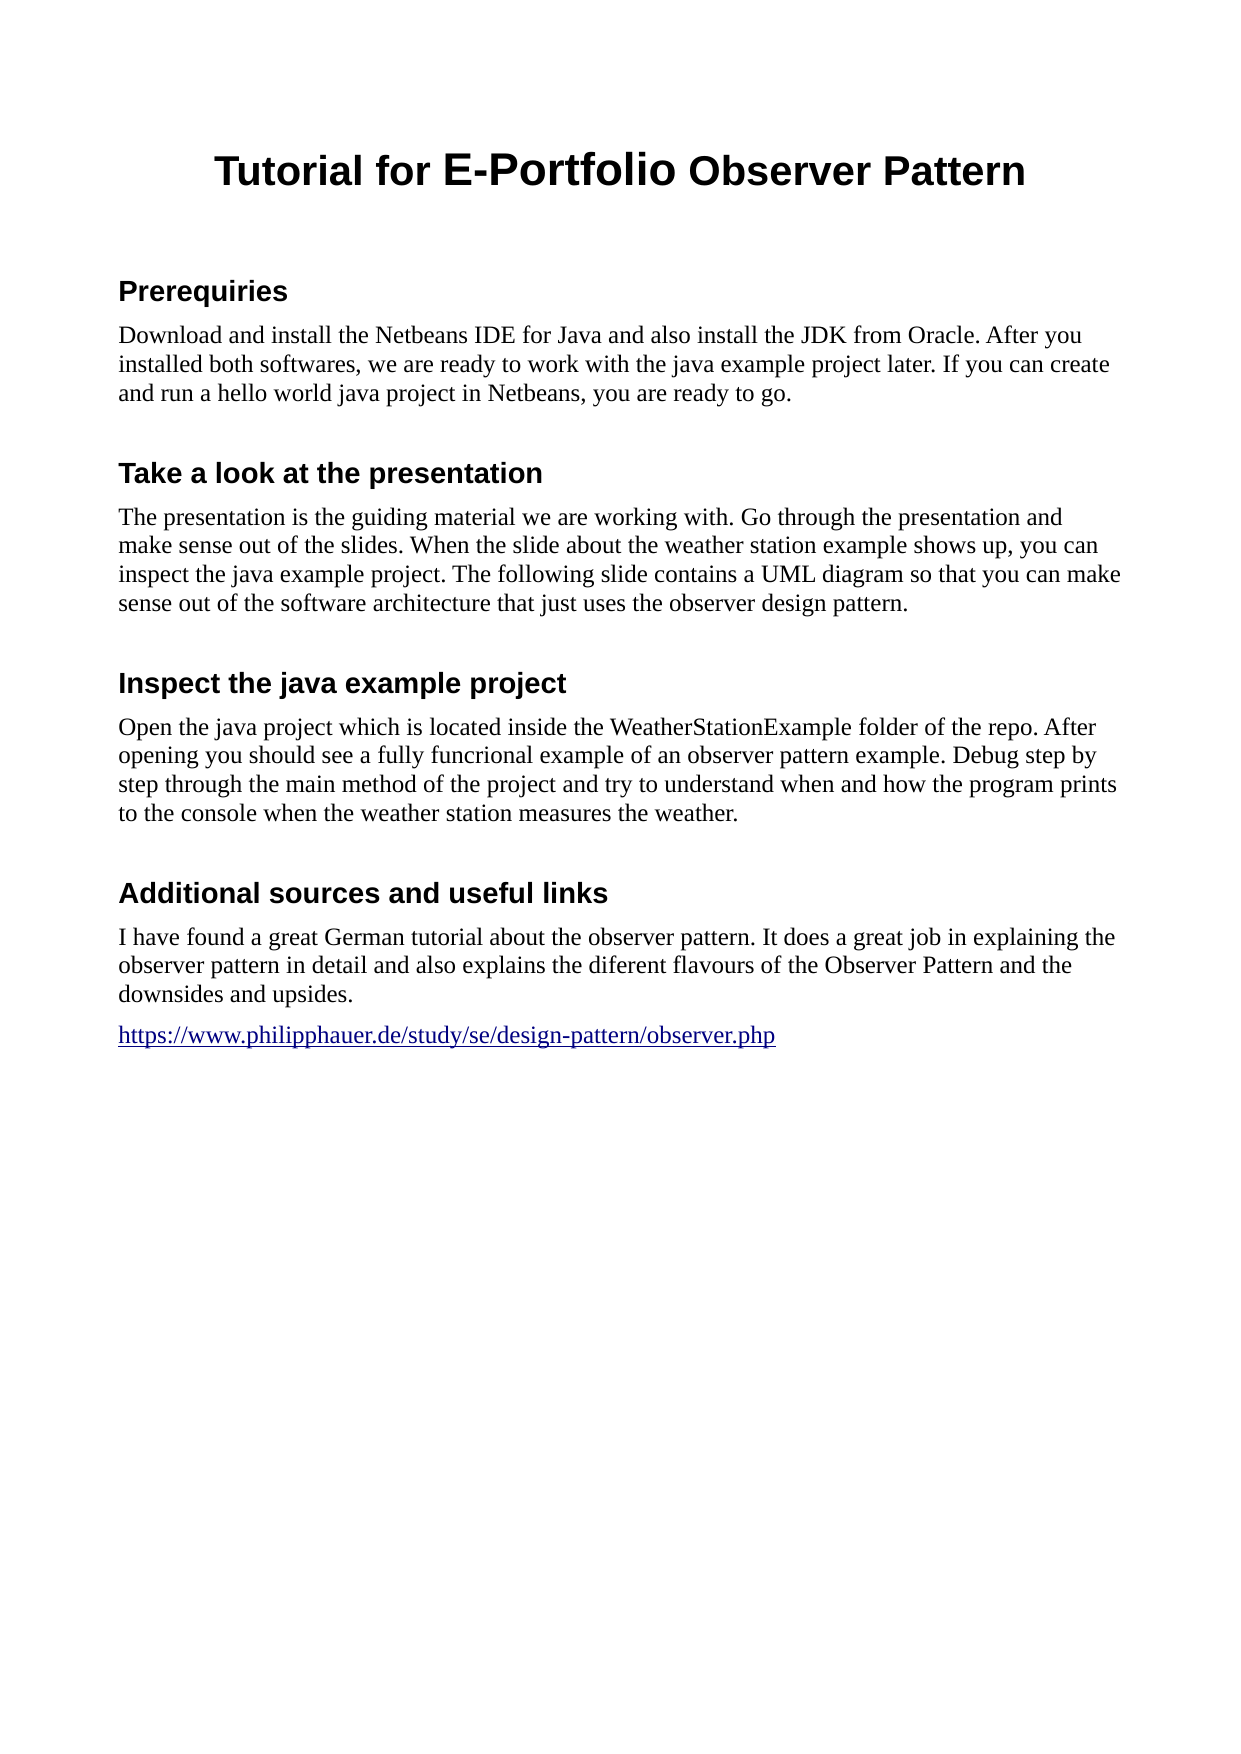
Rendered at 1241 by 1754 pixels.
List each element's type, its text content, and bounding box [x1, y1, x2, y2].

subtitle Prerequiries [118, 274, 1122, 308]
subtitle Take a look at the presentation [118, 456, 1122, 489]
subtitle Inspect the java example project [118, 666, 1122, 699]
text I have found a great German tutorial about the observer pattern. It does a great job in explaining the observer pattern in detail and also explains the diferent flavours of the Observer Pattern and the downsides and upsides. [118, 922, 1122, 1008]
text Open the java project which is located inside the WeatherStationExample folder of the repo. After opening you should see a fully funcrional example of an observer pattern example. Debug step by step through the main method of the project and try to understand when and how the program prints to the console when the weather station measures the weather. [118, 712, 1122, 827]
subtitle Tutorial for E-Portfolio Observer Pattern [118, 143, 1122, 196]
text The presentation is the guiding material we are working with. Go through the presentation and make sense out of the slides. When the slide about the weather station example shows up, you can inspect the java example project. The following slide contains a UML diagram so that you can make sense out of the software architecture that just uses the observer design pattern. [118, 502, 1122, 617]
subtitle Additional sources and useful links [118, 876, 1122, 909]
text https://www.philipphauer.de/study/se/design-pattern/observer.php [118, 1021, 1122, 1049]
text Download and install the Netbeans IDE for Java and also install the JDK from Oracle. After you installed both softwares, we are ready to work with the java example project later. If you can create and run a hello world java project in Netbeans, you are ready to go. [118, 320, 1122, 406]
